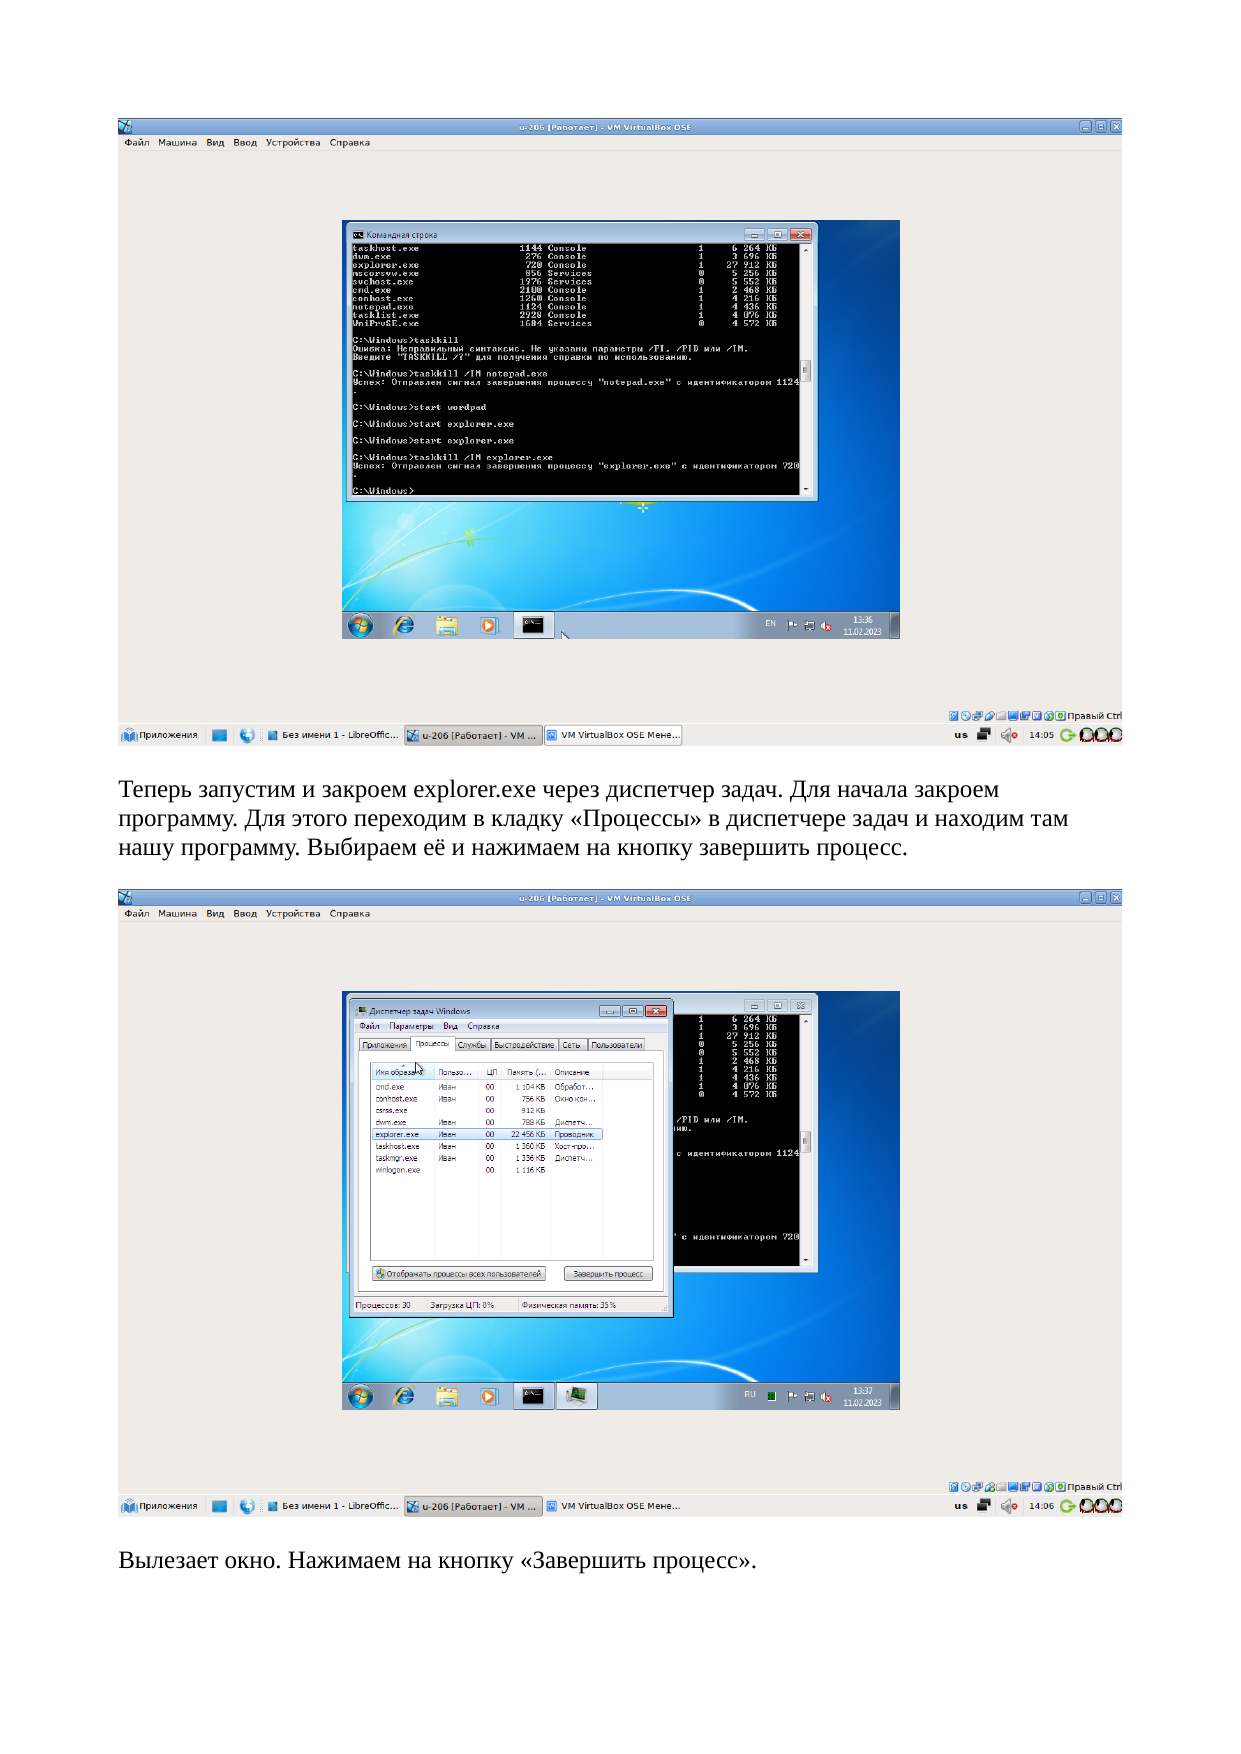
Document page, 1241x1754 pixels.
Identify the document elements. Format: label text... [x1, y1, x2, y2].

text Теперь запустим и закроем explorer.exe через диспетчер задач. Для начала закроем программу. Для этого переходим в кладку «Процессы» в диспетчере задач и находим там нашу программу. Выбираем её и нажимаем на кнопку завершить процесс. [118, 774, 1122, 861]
picture [118, 889, 1123, 1517]
picture [118, 118, 1123, 746]
text Вылезает окно. Нажимаем на кнопку «Завершить процесс». [118, 1545, 1122, 1574]
